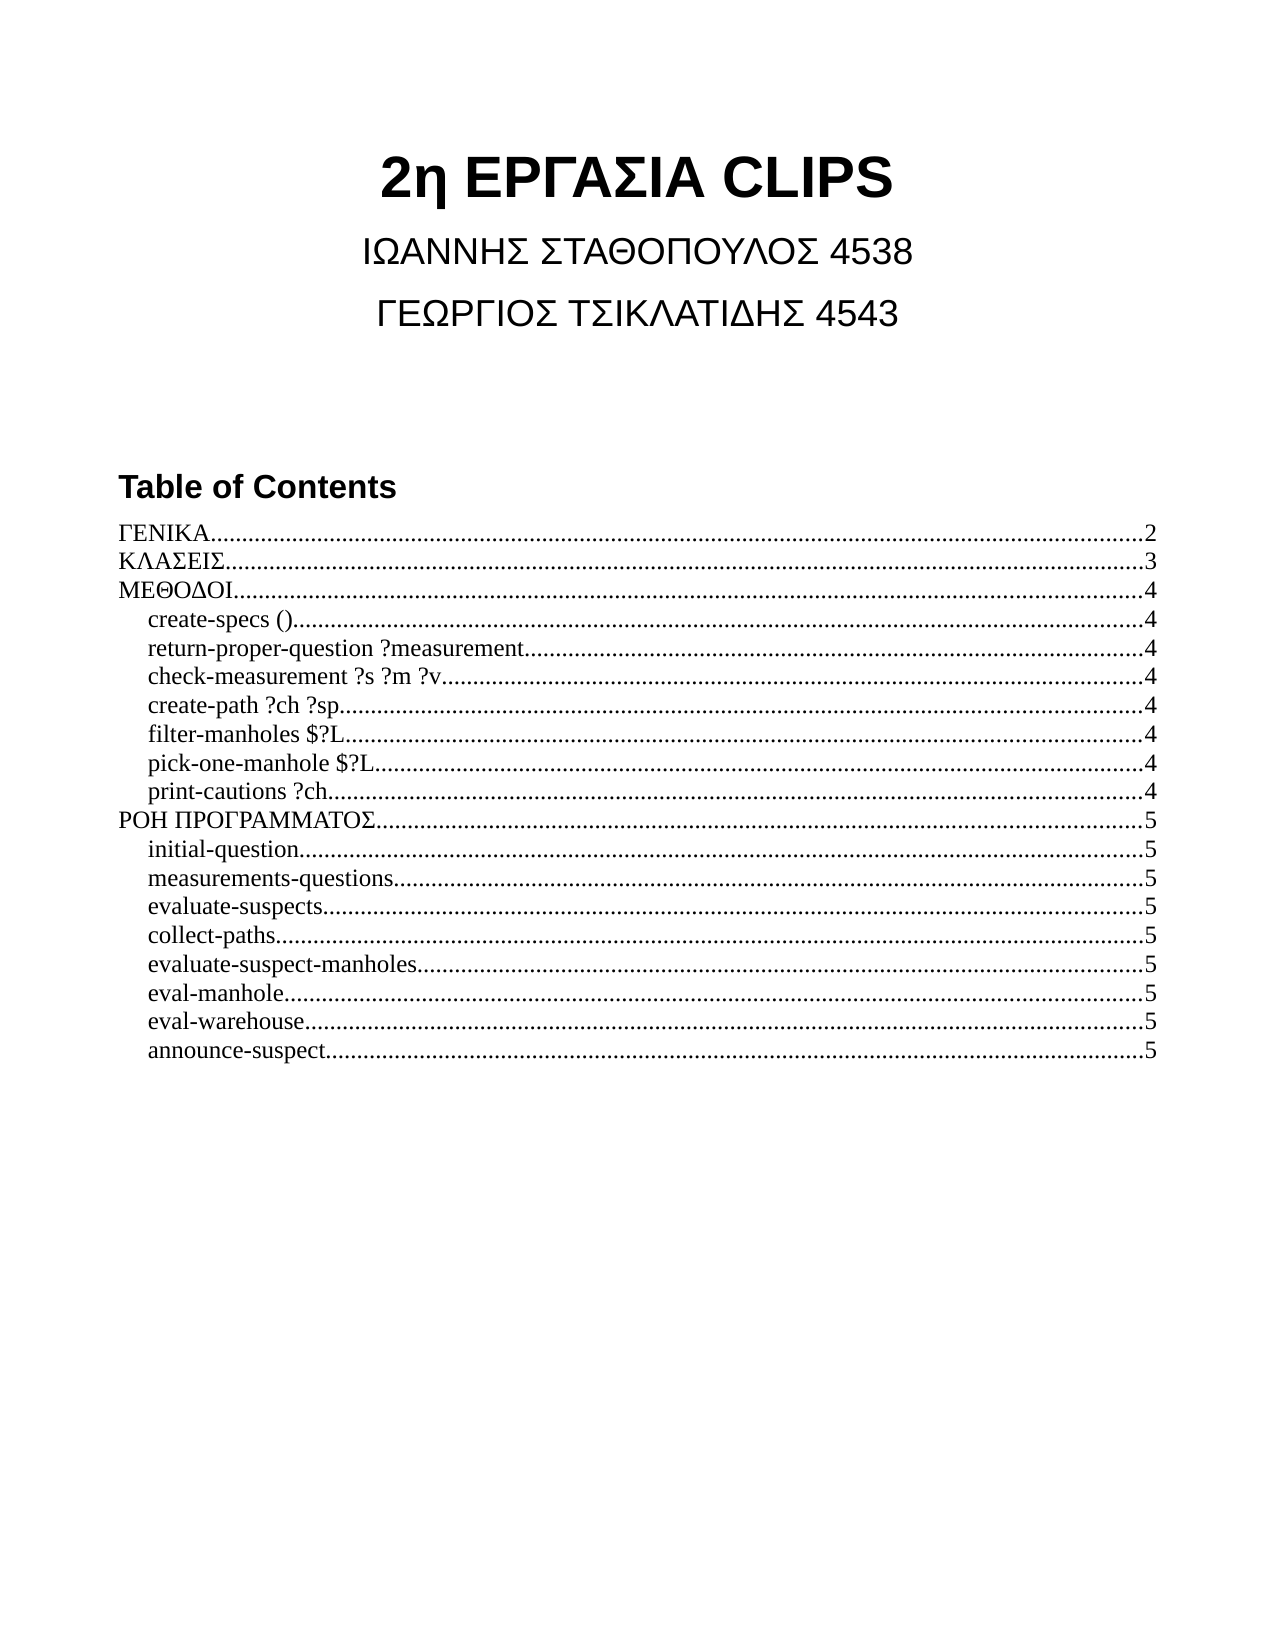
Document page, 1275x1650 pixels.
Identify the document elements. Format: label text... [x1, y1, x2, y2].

text evaluate-suspects 5 [148, 891, 1157, 920]
text ΚΛΑΣΕΙΣ 3 [118, 546, 1157, 575]
text measurements-questions 5 [148, 863, 1157, 891]
text return-proper-question ?measurement 4 [148, 633, 1157, 661]
text create-specs () 4 [148, 604, 1157, 633]
text ΜΕΘΟΔΟΙ 4 [118, 575, 1157, 604]
text eval-warehouse 5 [148, 1006, 1157, 1035]
text pick-one-manhole $?L 4 [148, 748, 1157, 776]
text initial-question 5 [148, 834, 1157, 863]
text collect-paths 5 [148, 920, 1157, 949]
text ΡΟΗ ΠΡΟΓΡΑΜΜΑΤΟΣ 5 [118, 805, 1157, 834]
title 2η ΕΡΓΑΣΙΑ CLIPS [118, 143, 1157, 210]
text filter-manholes $?L 4 [148, 719, 1157, 748]
text evaluate-suspect-manholes 5 [148, 949, 1157, 978]
text ΓΕΝΙΚΑ 2 [118, 518, 1157, 546]
subtitle Table of Contents [118, 467, 1157, 505]
subtitle ΙΩΑΝΝΗΣ ΣΤΑΘΟΠΟΥΛΟΣ 4538 [118, 229, 1157, 272]
text create-path ?ch ?sp 4 [148, 690, 1157, 719]
text eval-manhole 5 [148, 978, 1157, 1006]
text print-cautions ?ch 4 [148, 776, 1157, 805]
subtitle ΓΕΩΡΓΙΟΣ ΤΣΙΚΛΑΤΙΔΗΣ 4543 [118, 291, 1157, 334]
text announce-suspect 5 [148, 1035, 1157, 1064]
text check-measurement ?s ?m ?v 4 [148, 661, 1157, 690]
